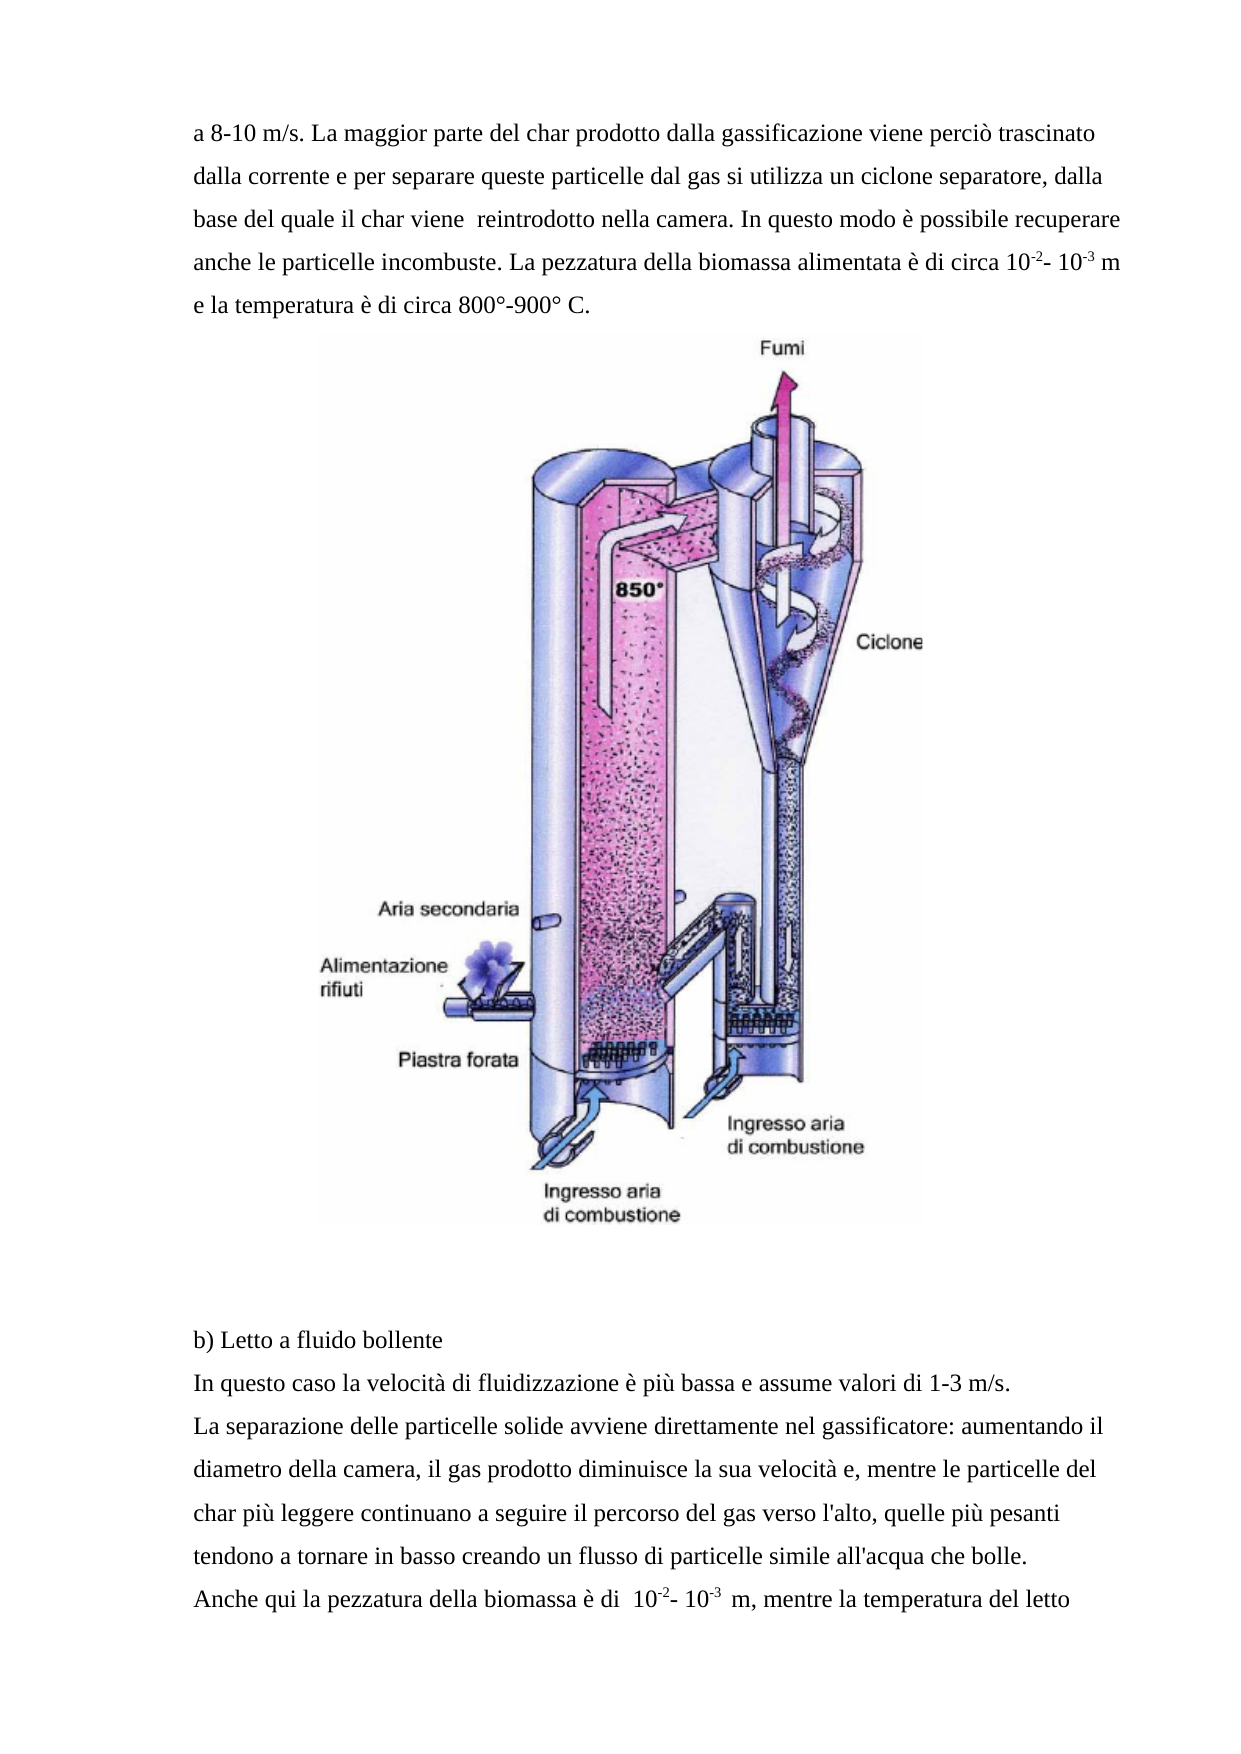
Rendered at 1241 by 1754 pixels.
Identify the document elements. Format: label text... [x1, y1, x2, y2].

list Anche qui la pezzatura della biomassa è di 10-2- 10-3 m, mentre la temperatura del letto [156, 1584, 1122, 1613]
list b) Letto a fluido bollente [156, 1325, 1122, 1354]
picture [317, 333, 923, 1225]
list In questo caso la velocità di fluidizzazione è più bassa e assume valori di 1-3 m/s. [156, 1368, 1122, 1397]
list La separazione delle particelle solide avviene direttamente nel gassificatore: aumentando il diametro della camera, il gas prodotto diminuisce la sua velocità e, mentre le particelle del char più leggere continuano a seguire il percorso del gas verso l'alto, quelle più pesanti tendono a tornare in basso creando un flusso di particelle simile all'acqua che bolle. [156, 1411, 1122, 1569]
list a 8-10 m/s. La maggior parte del char prodotto dalla gassificazione viene perciò trascinato dalla corrente e per separare queste particelle dal gas si utilizza un ciclone separatore, dalla base del quale il char viene reintrodotto nella camera. In questo modo è possibile recuperare anche le particelle incombuste. La pezzatura della biomassa alimentata è di circa 10-2- 10-3 m e la temperatura è di circa 800°-900° C. [156, 118, 1122, 319]
